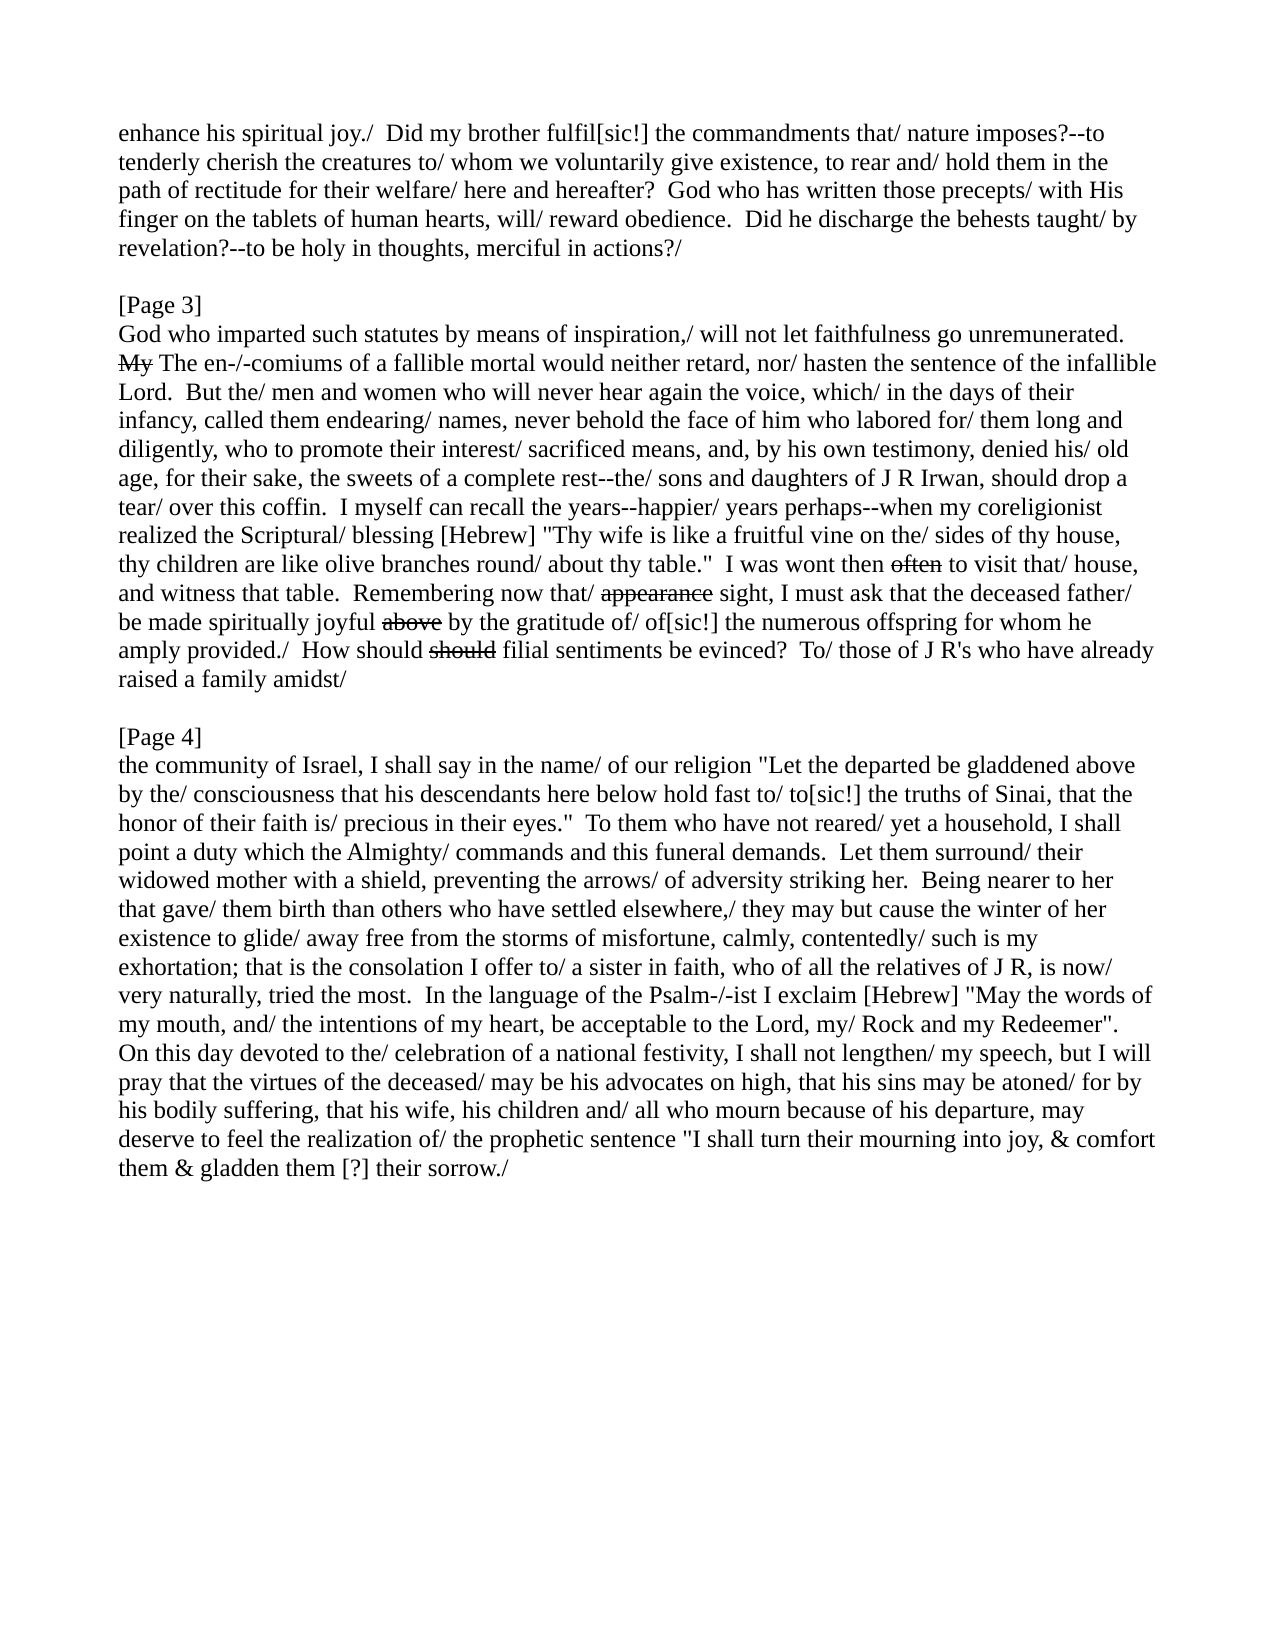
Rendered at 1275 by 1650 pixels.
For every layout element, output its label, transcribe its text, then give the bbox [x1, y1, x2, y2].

text God who imparted such statutes by means of inspiration,/ will not let faithfulness go unremunerated. My The en-/-comiums of a fallible mortal would neither retard, nor/ hasten the sentence of the infallible Lord. But the/ men and women who will never hear again the voice, which/ in the days of their infancy, called them endearing/ names, never behold the face of him who labored for/ them long and diligently, who to promote their interest/ sacrificed means, and, by his own testimony, denied his/ old age, for their sake, the sweets of a complete rest--the/ sons and daughters of J R Irwan, should drop a tear/ over this coffin. I myself can recall the years--happier/ years perhaps--when my coreligionist realized the Scriptural/ blessing [Hebrew] "Thy wife is like a fruitful vine on the/ sides of thy house, thy children are like olive branches round/ about thy table." I was wont then often to visit that/ house, and witness that table. Remembering now that/ appearance sight, I must ask that the deceased father/ be made spiritually joyful above by the gratitude of/ of[sic!] the numerous offspring for whom he amply provided./ How should should filial sentiments be evinced? To/ those of J R's who have already raised a family amidst/ [118, 319, 1157, 693]
text enhance his spiritual joy./ Did my brother fulfil[sic!] the commandments that/ nature imposes?--to tenderly cherish the creatures to/ whom we voluntarily give existence, to rear and/ hold them in the path of rectitude for their welfare/ here and hereafter? God who has written those precepts/ with His finger on the tablets of human hearts, will/ reward obedience. Did he discharge the behests taught/ by revelation?--to be holy in thoughts, merciful in actions?/ [118, 118, 1157, 262]
text [Page 4] [118, 722, 1157, 751]
text [Page 3] [118, 291, 1157, 319]
text the community of Israel, I shall say in the name/ of our religion "Let the departed be gladdened above by the/ consciousness that his descendants here below hold fast to/ to[sic!] the truths of Sinai, that the honor of their faith is/ precious in their eyes." To them who have not reared/ yet a household, I shall point a duty which the Almighty/ commands and this funeral demands. Let them surround/ their widowed mother with a shield, preventing the arrows/ of adversity striking her. Being nearer to her that gave/ them birth than others who have settled elsewhere,/ they may but cause the winter of her existence to glide/ away free from the storms of misfortune, calmly, contentedly/ such is my exhortation; that is the consolation I offer to/ a sister in faith, who of all the relatives of J R, is now/ very naturally, tried the most. In the language of the Psalm-/-ist I exclaim [Hebrew] "May the words of my mouth, and/ the intentions of my heart, be acceptable to the Lord, my/ Rock and my Redeemer". On this day devoted to the/ celebration of a national festivity, I shall not lengthen/ my speech, but I will pray that the virtues of the deceased/ may be his advocates on high, that his sins may be atoned/ for by his bodily suffering, that his wife, his children and/ all who mourn because of his departure, may deserve to feel the realization of/ the prophetic sentence "I shall turn their mourning into joy, & comfort them & gladden them [?] their sorrow./ [118, 751, 1157, 1182]
